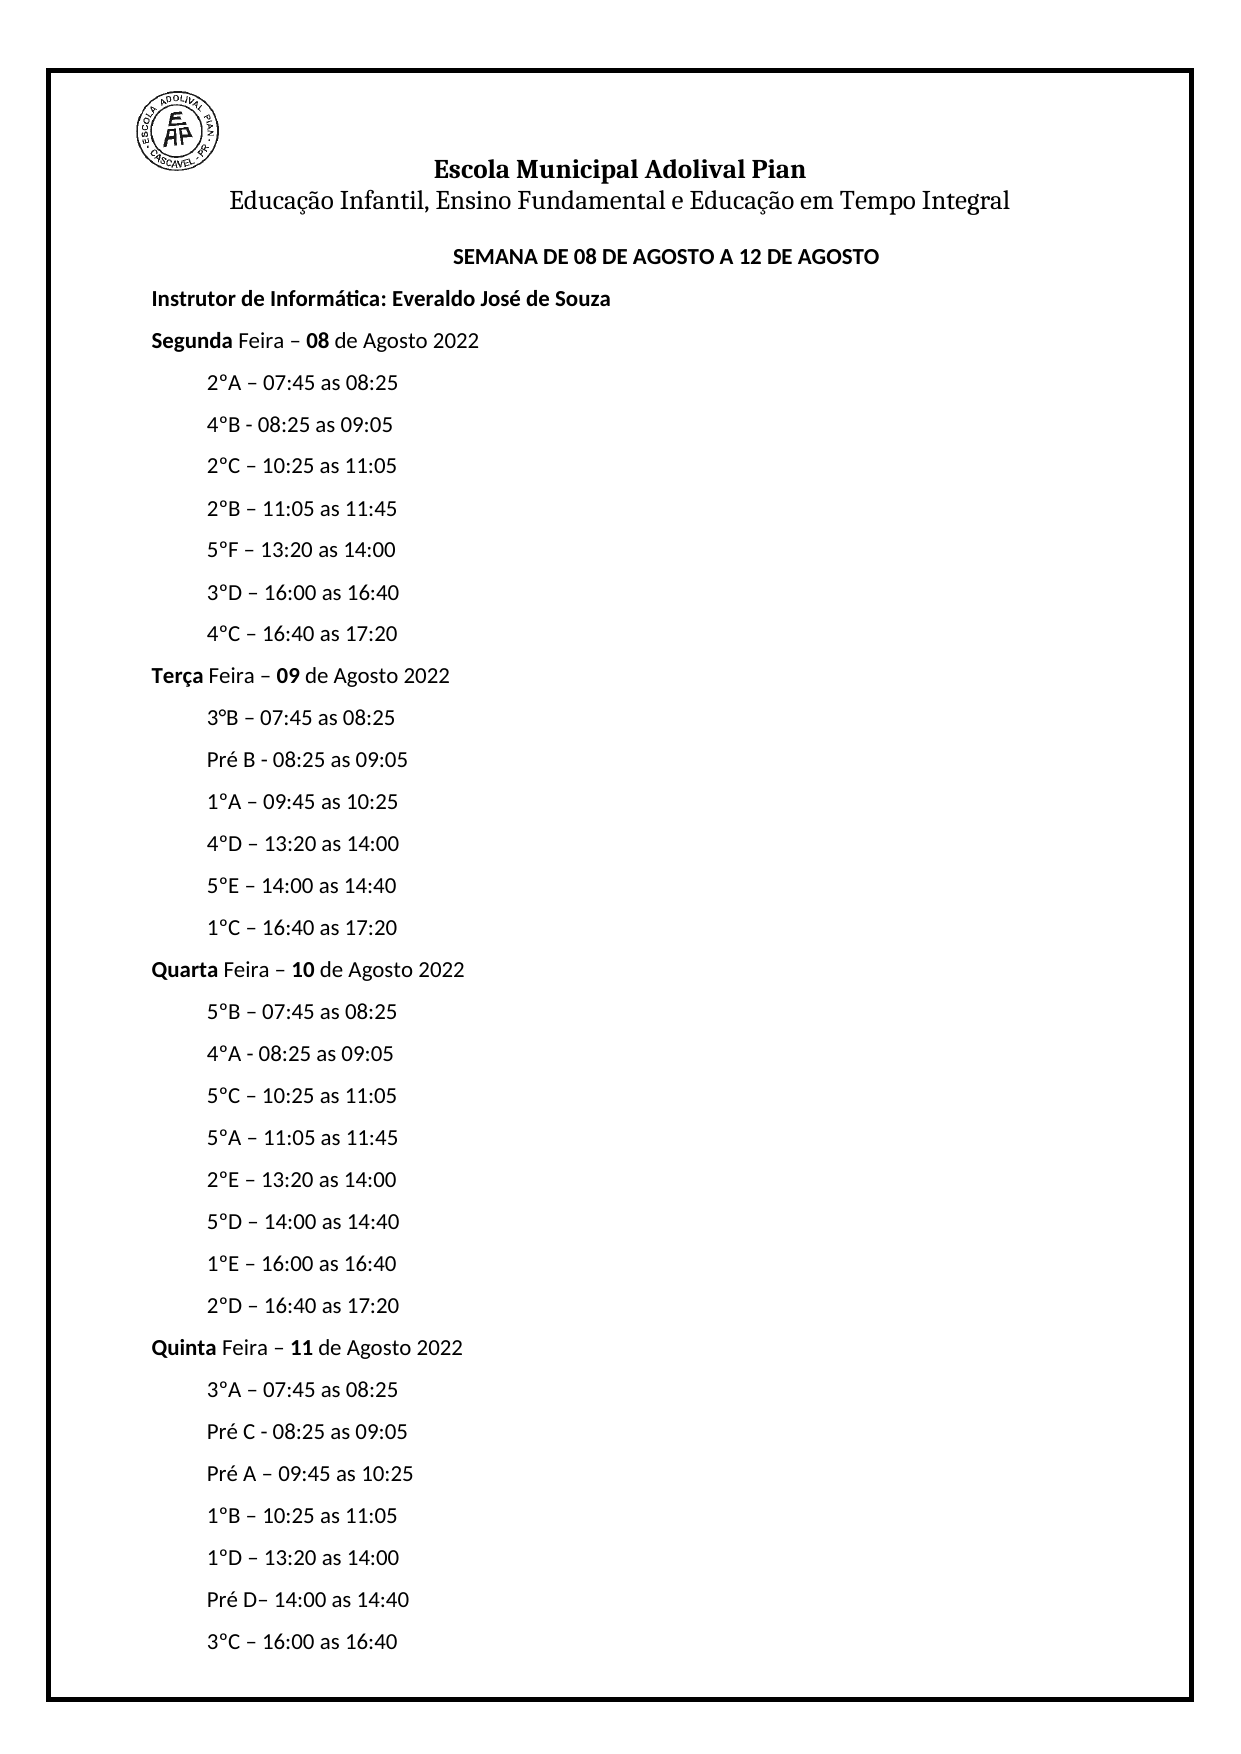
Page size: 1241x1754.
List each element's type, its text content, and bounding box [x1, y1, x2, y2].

text 1ºD – 13:20 as 14:00 [59, 1543, 1181, 1571]
text 1ºC – 16:40 as 17:20 [59, 913, 1181, 941]
text 4ºC – 16:40 as 17:20 [59, 619, 1181, 648]
text Instrutor de Informática: Everaldo José de Souza [59, 284, 1181, 312]
text 4ºB - 08:25 as 09:05 [59, 410, 1181, 438]
text 1ºB – 10:25 as 11:05 [59, 1501, 1181, 1529]
text 5ºA – 11:05 as 11:45 [59, 1123, 1181, 1151]
text 4ºD – 13:20 as 14:00 [59, 829, 1181, 857]
text Pré A – 09:45 as 10:25 [59, 1459, 1181, 1487]
text 3ºA – 07:45 as 08:25 [59, 1375, 1181, 1403]
text Segunda Feira – 08 de Agosto 2022 [59, 326, 1181, 354]
text 2ºA – 07:45 as 08:25 [59, 368, 1181, 396]
text 4ºA - 08:25 as 09:05 [59, 1039, 1181, 1067]
text Terça Feira – 09 de Agosto 2022 [59, 662, 1181, 689]
text 5ºD – 14:00 as 14:40 [59, 1207, 1181, 1235]
text 3ºC – 16:00 as 16:40 [59, 1627, 1181, 1655]
text 1ºA – 09:45 as 10:25 [59, 787, 1181, 816]
text 2ºC – 10:25 as 11:05 [59, 452, 1181, 480]
text 2ºB – 11:05 as 11:45 [59, 494, 1181, 522]
text 5ºF – 13:20 as 14:00 [59, 536, 1181, 564]
text 2ºE – 13:20 as 14:00 [59, 1165, 1181, 1193]
text 3ºD – 16:00 as 16:40 [59, 578, 1181, 606]
text 2ºD – 16:40 as 17:20 [59, 1291, 1181, 1319]
text 5ºC – 10:25 as 11:05 [59, 1081, 1181, 1109]
text 1ºE – 16:00 as 16:40 [59, 1249, 1181, 1277]
text Pré D– 14:00 as 14:40 [59, 1585, 1181, 1613]
text Pré B - 08:25 as 09:05 [59, 746, 1181, 773]
text Quinta Feira – 11 de Agosto 2022 [59, 1333, 1181, 1361]
text Pré C - 08:25 as 09:05 [59, 1417, 1181, 1445]
text 5ºB – 07:45 as 08:25 [59, 997, 1181, 1025]
text 5ºE – 14:00 as 14:40 [59, 871, 1181, 899]
text Quarta Feira – 10 de Agosto 2022 [59, 955, 1181, 983]
text 3°B – 07:45 as 08:25 [59, 703, 1181, 732]
text SEMANA DE 08 DE AGOSTO A 12 DE AGOSTO [59, 242, 1181, 270]
